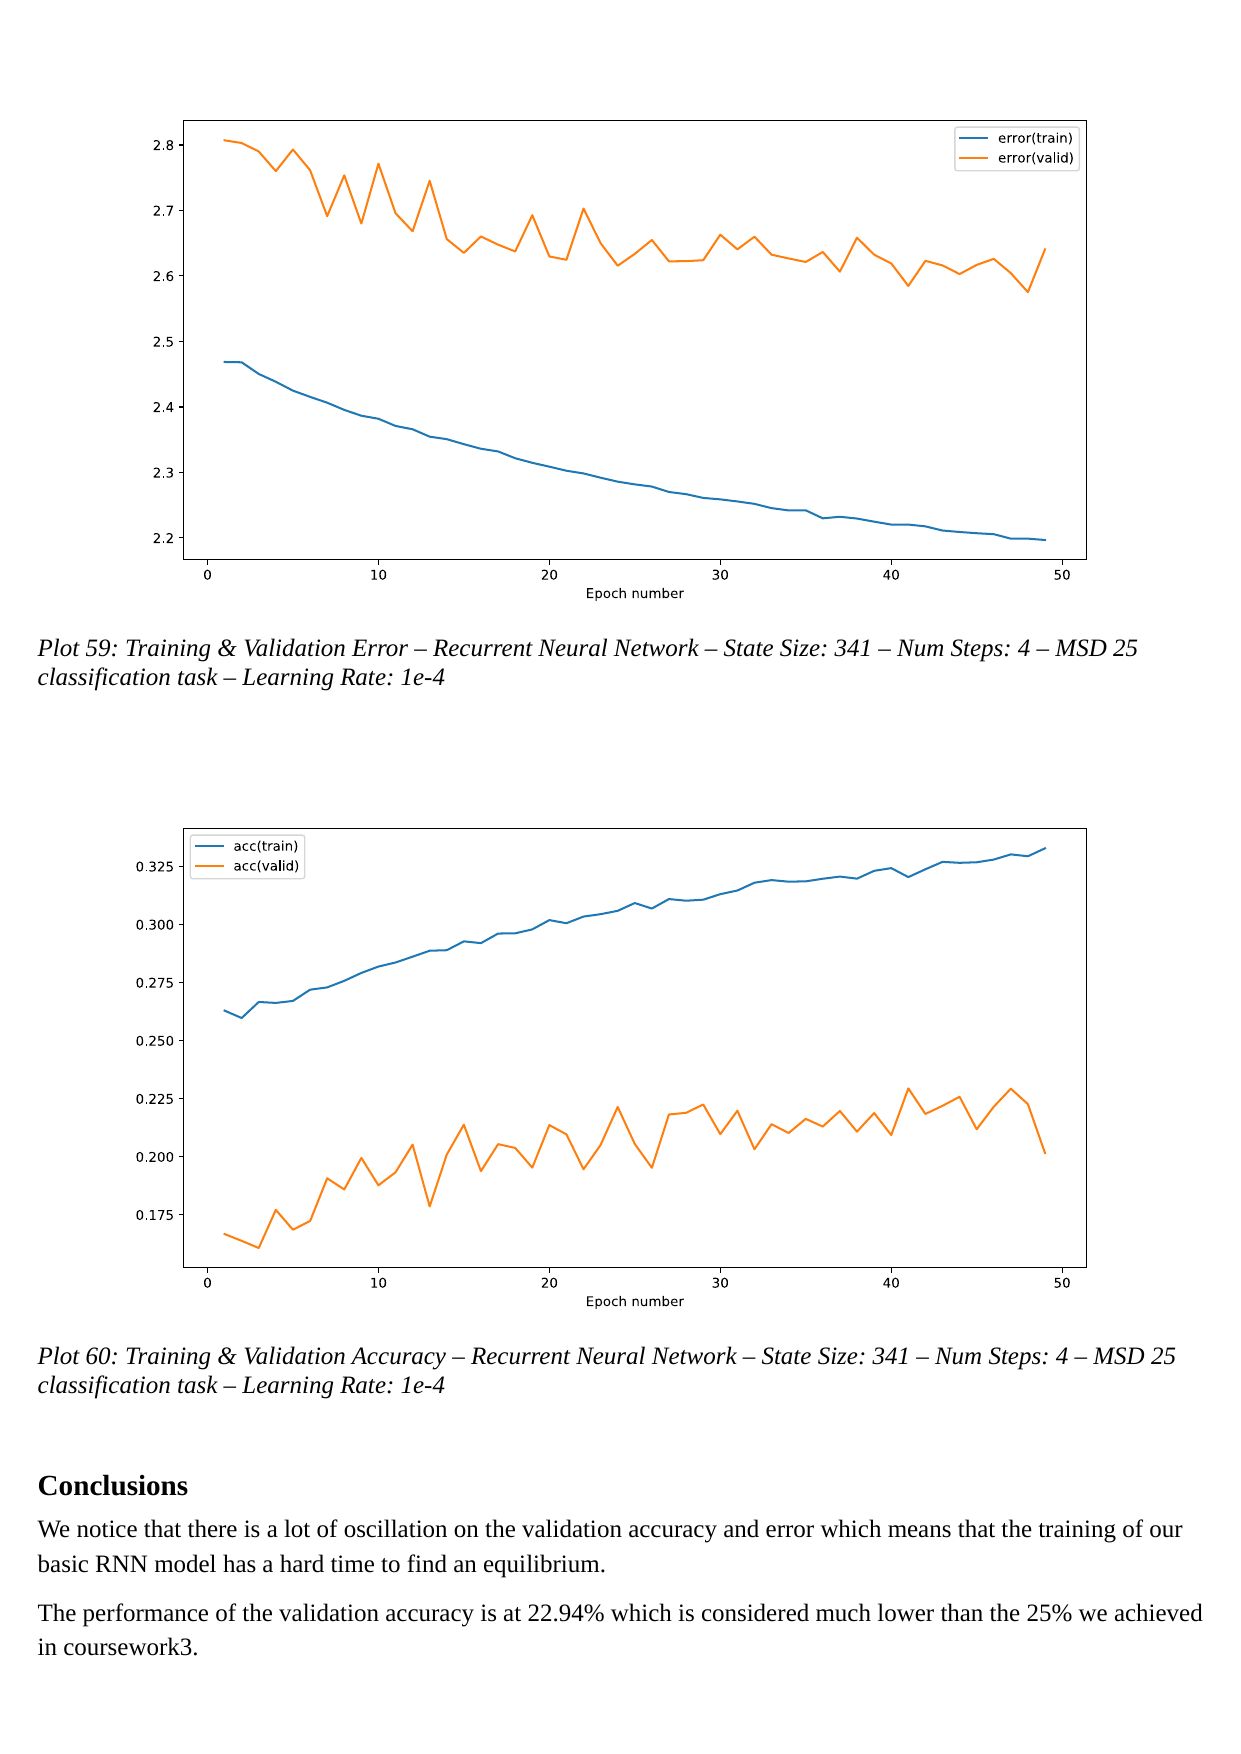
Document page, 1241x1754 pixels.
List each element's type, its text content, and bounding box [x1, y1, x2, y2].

text We notice that there is a lot of oscillation on the validation accuracy and error which means that the training of our basic RNN model has a hard time to find an equilibrium. [37, 1514, 1203, 1577]
text Plot 60: Training & Validation Accuracy – Recurrent Neural Network – State Size: 341 – Num Steps: 4 – MSD 25 classification task – Learning Rate: 1e-4 [37, 758, 1203, 1399]
text The performance of the validation accuracy is at 22.94% which is considered much lower than the 25% we achieved in coursework3. [37, 1598, 1203, 1661]
subtitle Conclusions [37, 1468, 1203, 1502]
text Plot 59: Training & Validation Error – Recurrent Neural Network – State Size: 341 – Num Steps: 4 – MSD 25 classification task – Learning Rate: 1e-4 [37, 50, 1203, 691]
